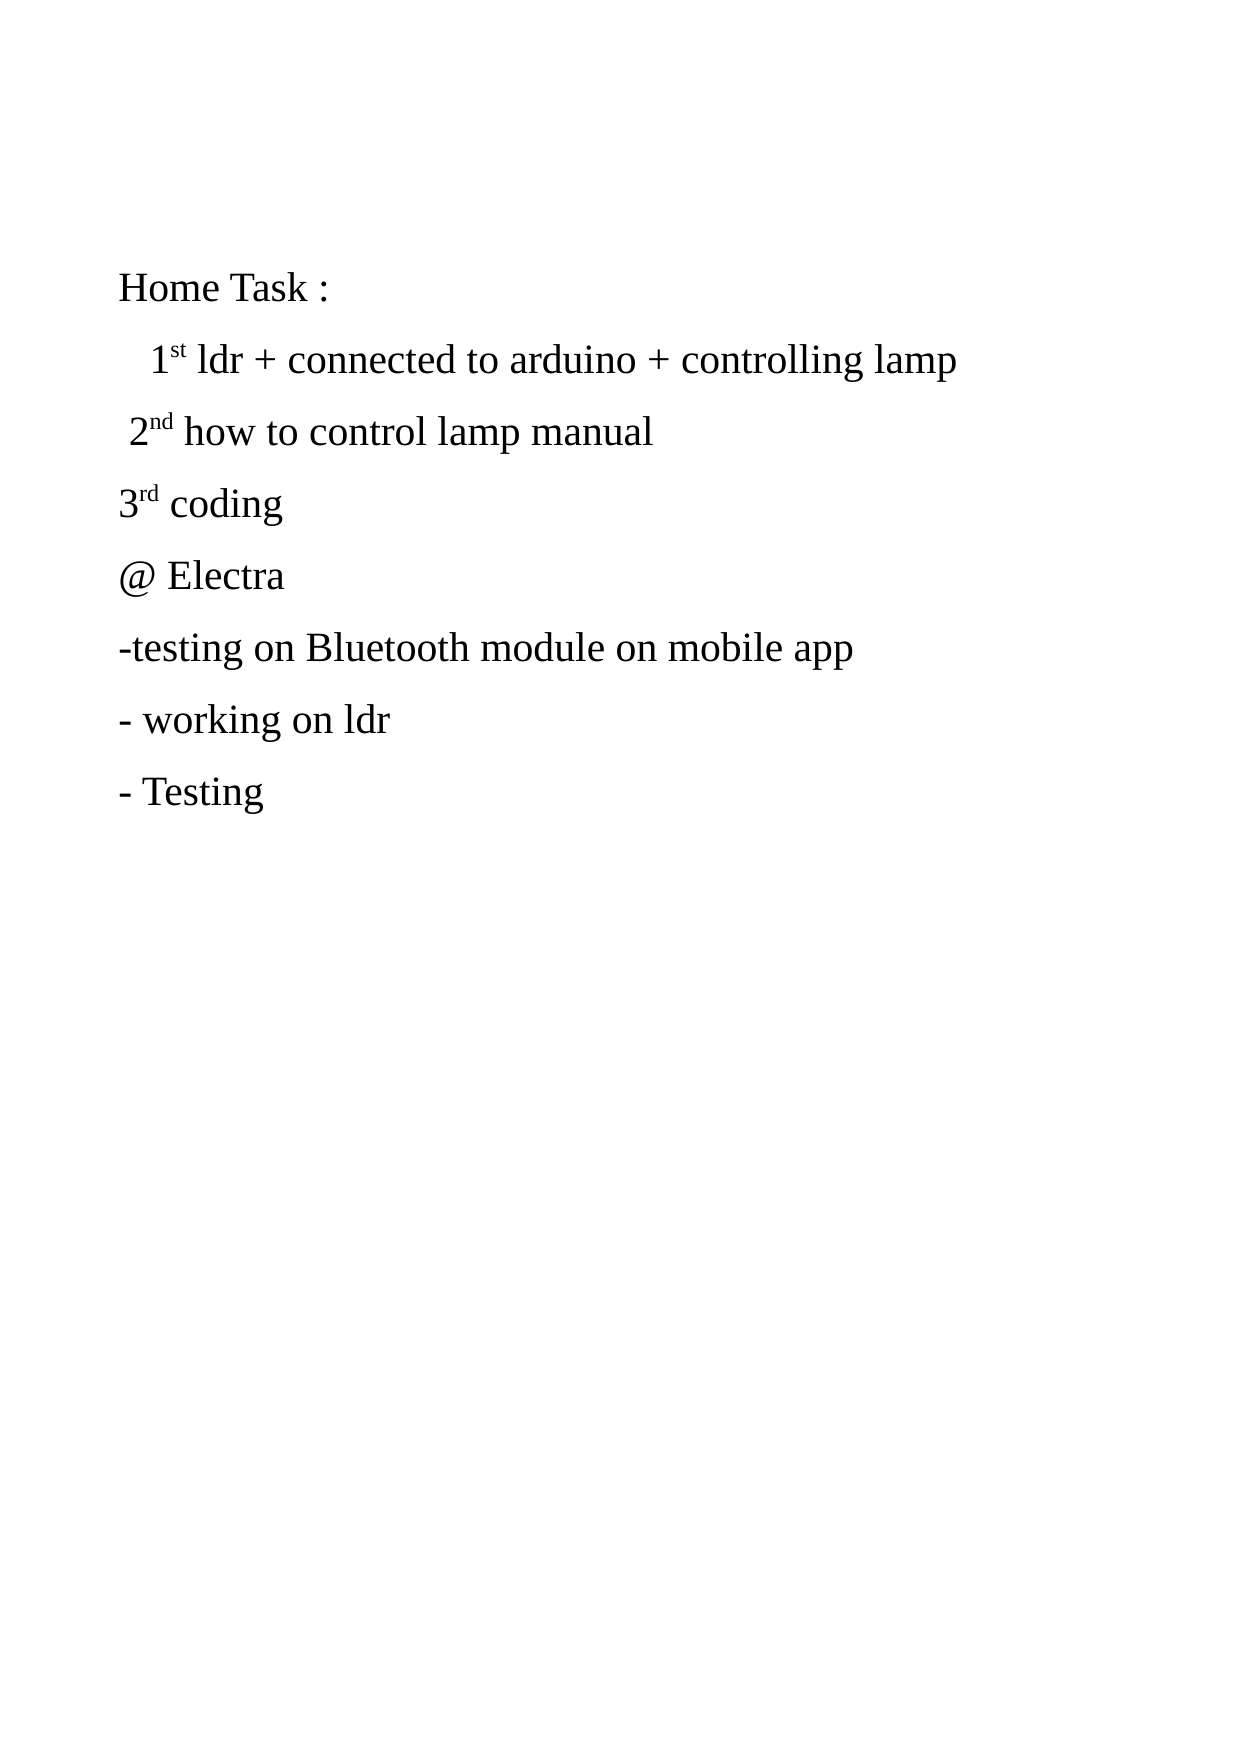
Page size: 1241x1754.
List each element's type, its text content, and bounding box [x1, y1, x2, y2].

text 2nd how to control lamp manual [118, 406, 1122, 454]
text -testing on Bluetooth module on mobile app [118, 623, 1122, 671]
text 1st ldr + connected to arduino + controlling lamp [118, 334, 1122, 382]
text - Testing [118, 767, 1122, 815]
text @ Electra [118, 551, 1122, 598]
text Home Task : [118, 262, 1122, 310]
text 3rd coding [118, 478, 1122, 526]
text - working on ldr [118, 695, 1122, 743]
